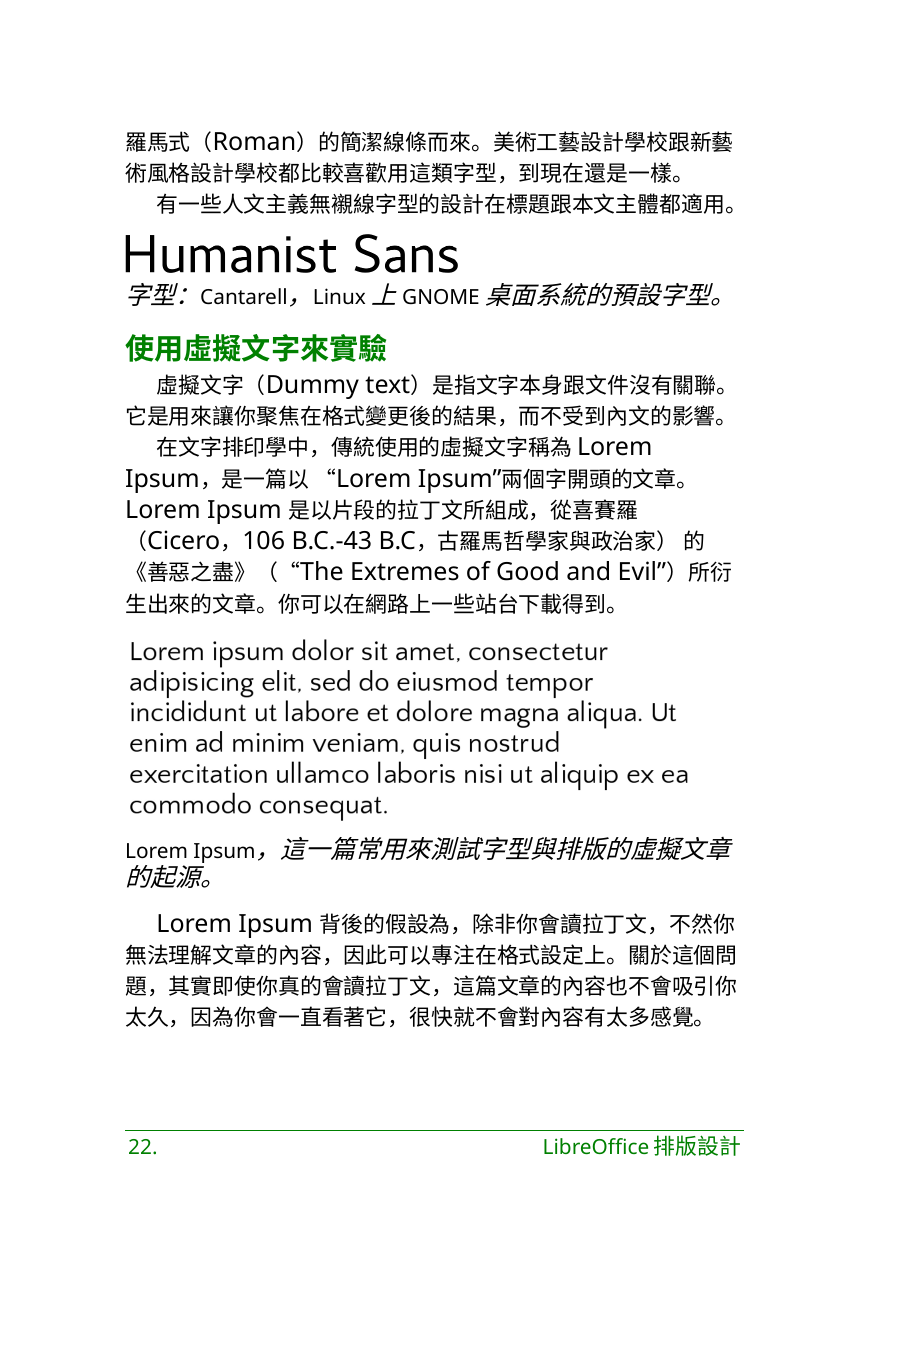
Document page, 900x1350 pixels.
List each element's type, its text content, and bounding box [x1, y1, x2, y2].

table_cell Lorem Ipsum，這一篇常用來測試字型與排版的虛擬文章的起源。 [125, 829, 744, 891]
table_header [125, 634, 744, 829]
text Lorem Ipsum 背後的假設為，除非你會讀拉丁文，不然你無法理解文章的內容，因此可以專注在格式設定上。關於這個問題，其實即使你真的會讀拉丁文，這篇文章的內容也不會吸引你太久，因為你會一直看著它，很快就不會對內容有太多感覺。 [125, 907, 744, 1032]
text 在文字排印學中，傳統使用的虛擬文字稱為 Lorem Ipsum，是一篇以 “Lorem Ipsum”兩個字開頭的文章。Lorem Ipsum 是以片段的拉丁文所組成，從喜賽羅（Cicero，106 B.C.-43 B.C，古羅馬哲學家與政治家） 的《善惡之盡》（“The Extremes of Good and Evil”）所衍生出來的文章。你可以在網路上一些站台下載得到。 [125, 431, 744, 618]
table_cell 字型：Cantarell，Linux 上 GNOME 桌面系統的預設字型。 [125, 275, 744, 310]
table_header [125, 234, 744, 275]
picture [125, 633, 698, 828]
text 有一些人文主義無襯線字型的設計在標題跟本文主體都適用。 [125, 187, 744, 219]
subtitle 使用虛擬文字來實驗 [125, 326, 744, 368]
text 羅馬式（Roman）的簡潔線條而來。美術工藝設計學校跟新藝術風格設計學校都比較喜歡用這類字型，到現在還是一樣。 [125, 125, 744, 187]
text 虛擬文字（Dummy text）是指文字本身跟文件沒有關聯。它是用來讓你聚焦在格式變更後的結果，而不受到內文的影響。 [125, 368, 744, 431]
picture [125, 233, 458, 274]
